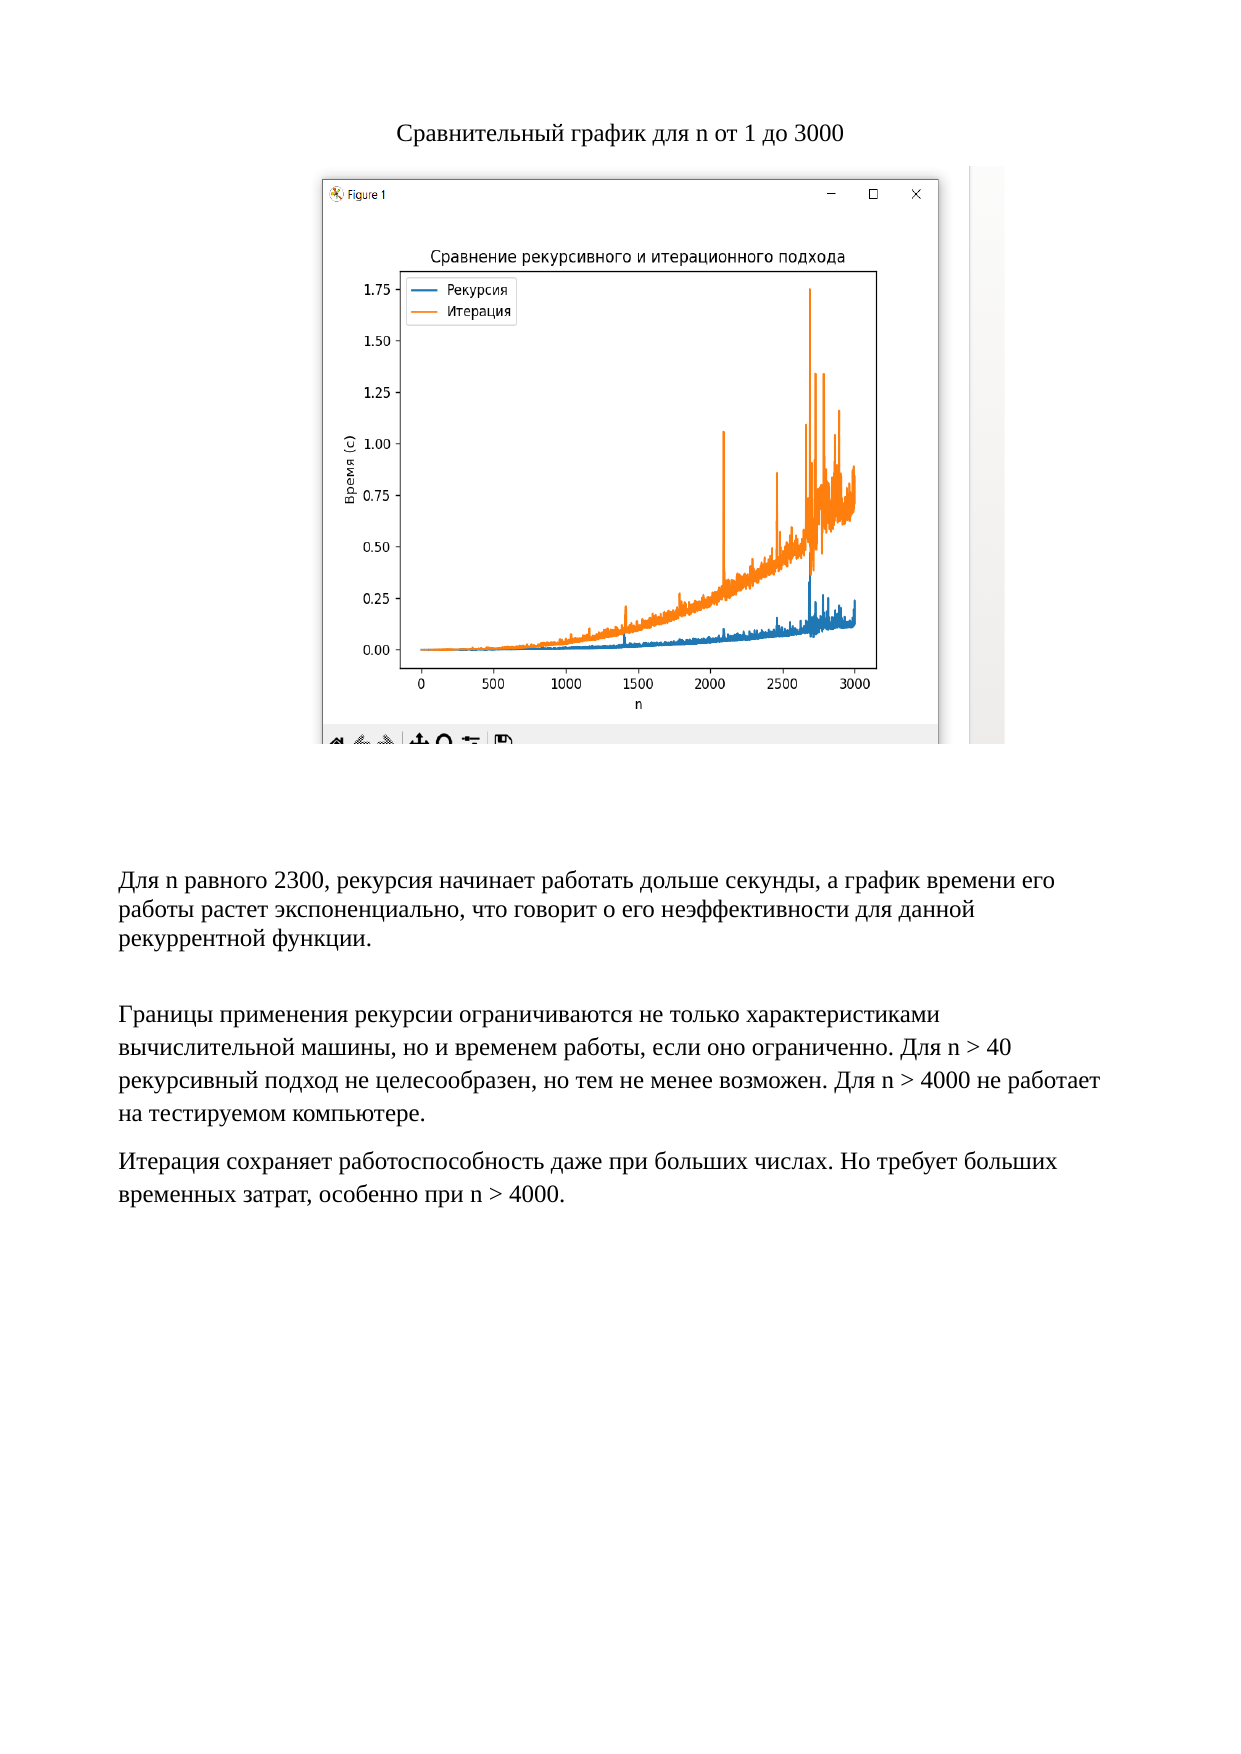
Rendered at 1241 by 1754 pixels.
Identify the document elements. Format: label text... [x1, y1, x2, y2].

text Сравнительный график для n от 1 до 3000 [118, 118, 1122, 147]
text Границы применения рекурсии ограничиваются не только характеристиками вычислительной машины, но и временем работы, если оно ограниченно. Для n > 40 рекурсивный подход не целесообразен, но тем не менее возможен. Для n > 4000 не работает на тестируемом компьютере. [118, 999, 1122, 1127]
text Итерация сохраняет работоспособность даже при больших числах. Но требует больших временных затрат, особенно при n > 4000. [118, 1146, 1122, 1208]
picture [249, 166, 1005, 744]
text Для n равного 2300, рекурсия начинает работать дольше секунды, а график времени его работы растет экспоненциально, что говорит о его неэффективности для данной рекуррентной функции. [118, 866, 1122, 952]
